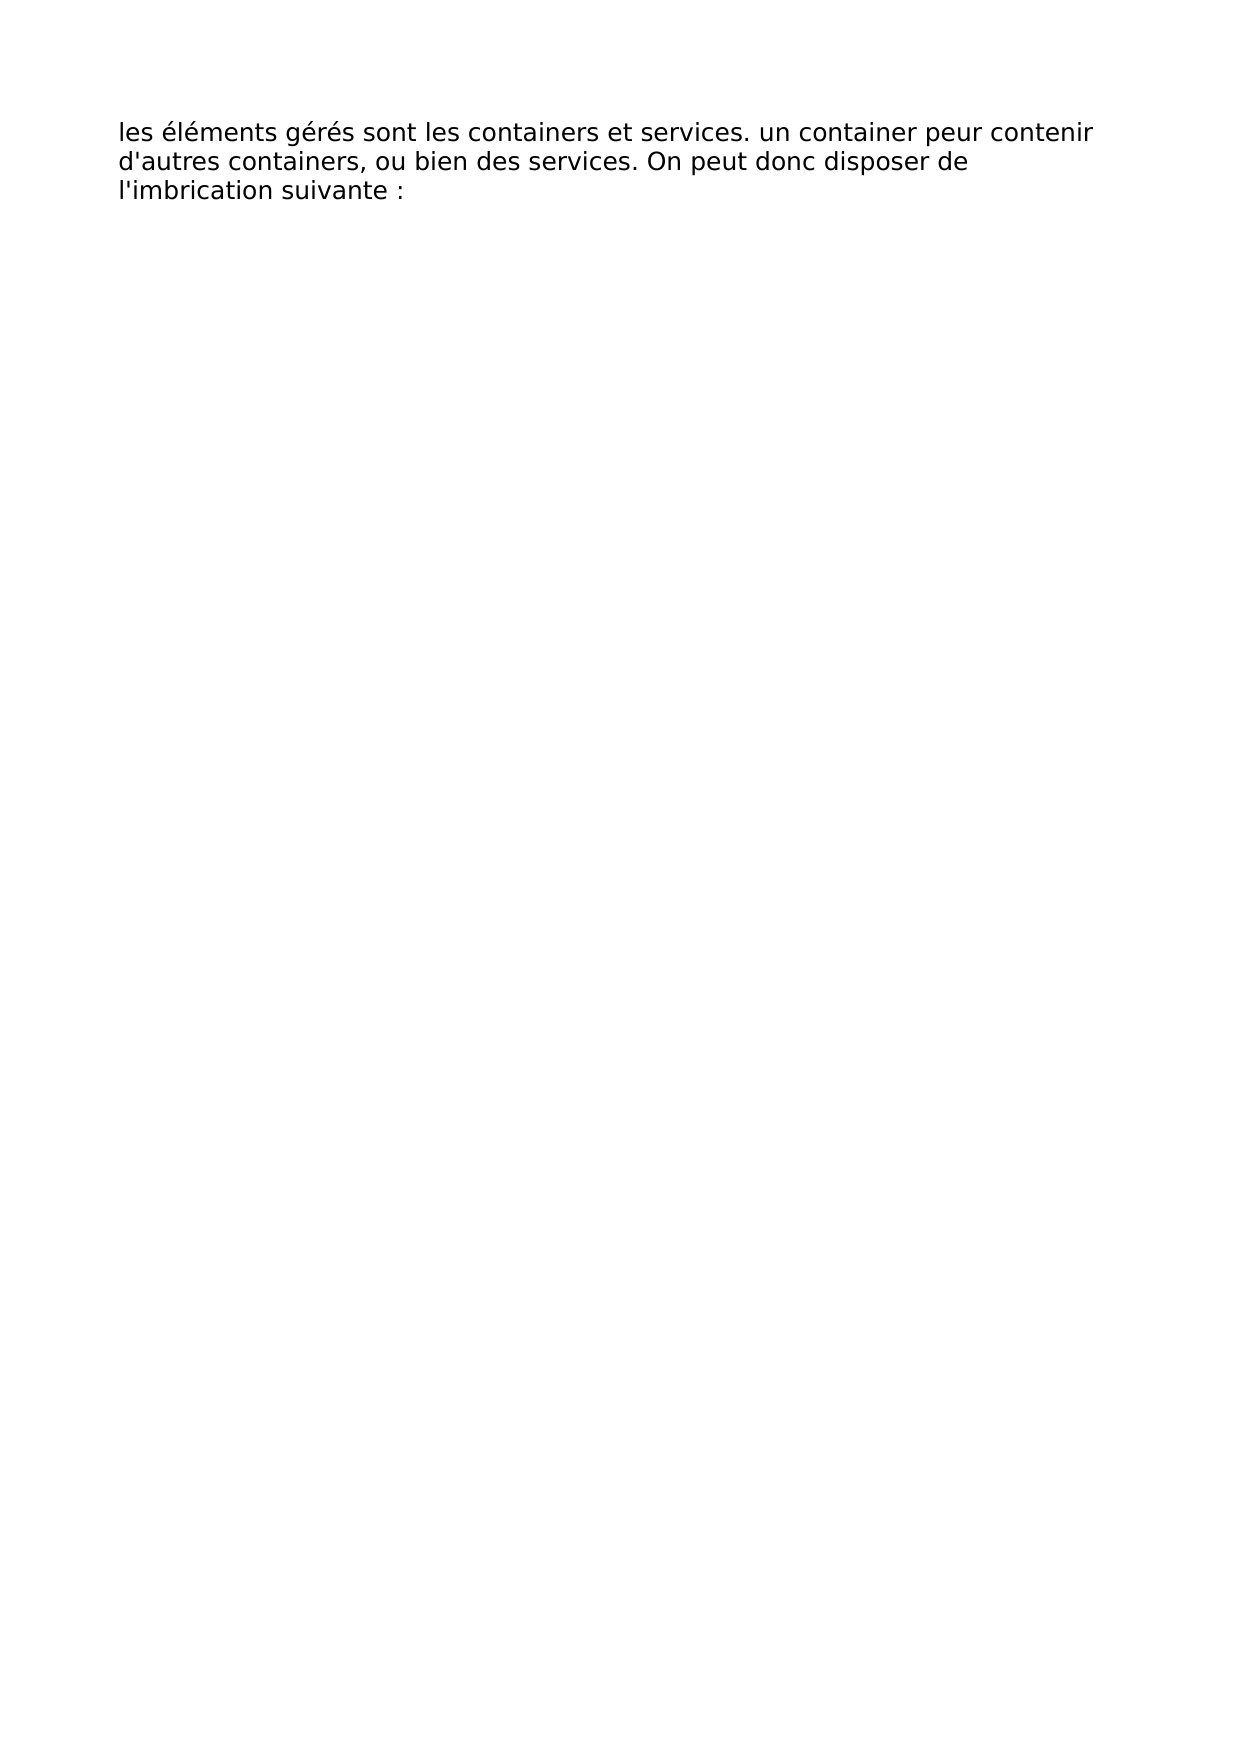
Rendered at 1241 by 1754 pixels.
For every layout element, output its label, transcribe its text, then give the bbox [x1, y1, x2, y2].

text les éléments gérés sont les containers et services. un container peur contenir d'autres containers, ou bien des services. On peut donc disposer de l'imbrication suivante : [118, 118, 1122, 206]
